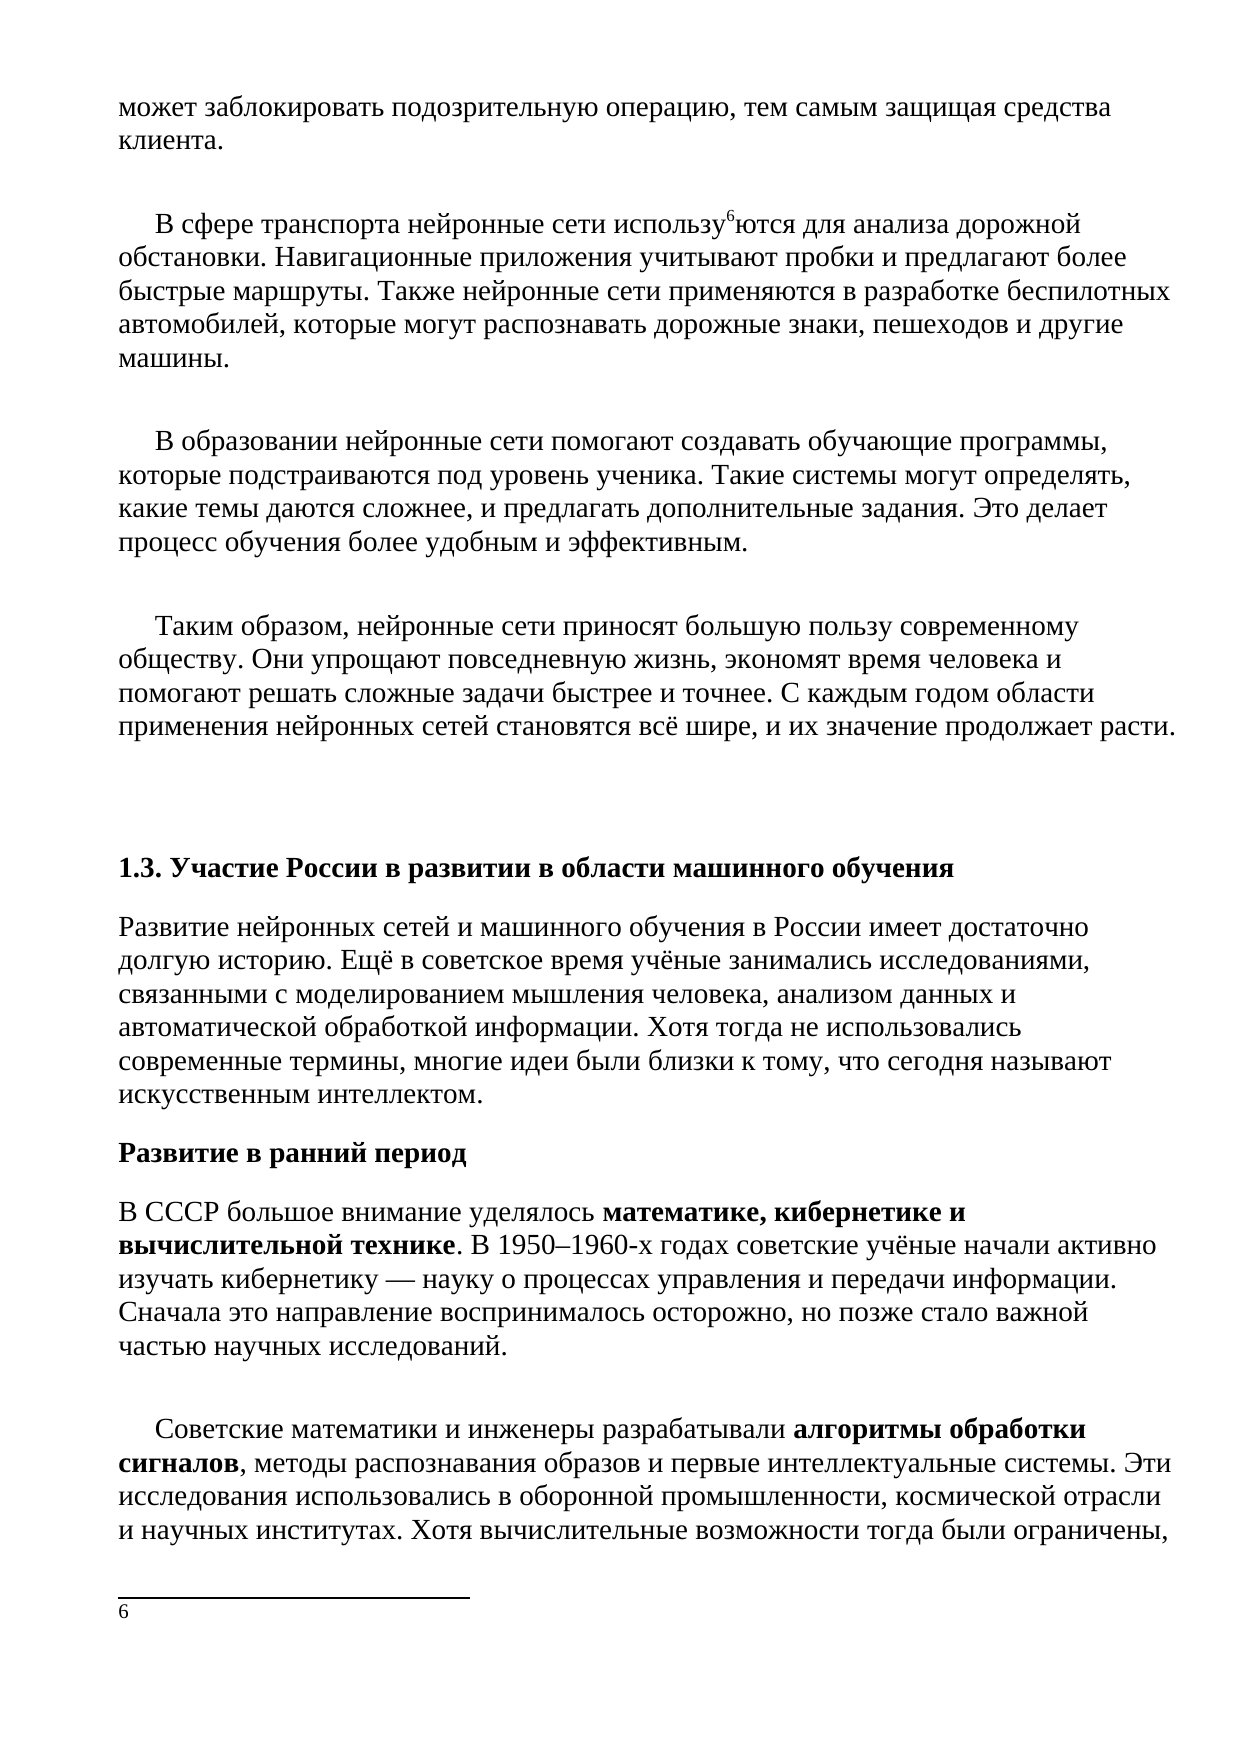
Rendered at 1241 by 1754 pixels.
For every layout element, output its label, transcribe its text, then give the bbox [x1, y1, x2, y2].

text Развитие нейронных сетей и машинного обучения в России имеет достаточно долгую историю. Ещё в советское время учёные занимались исследованиями, связанными с моделированием мышления человека, анализом данных и автоматической обработкой информации. Хотя тогда не использовались современные термины, многие идеи были близки к тому, что сегодня называют искусственным интеллектом. [118, 909, 1181, 1110]
text 1.3. Участие России в развитии в области машинного обучения [118, 850, 1181, 884]
text Таким образом, нейронные сети приносят большую пользу современному обществу. Они упрощают повседневную жизнь, экономят время человека и помогают решать сложные задачи быстрее и точнее. С каждым годом области применения нейронных сетей становятся всё шире, и их значение продолжает расти. [118, 608, 1181, 742]
text В образовании нейронные сети помогают создавать обучающие программы, которые подстраиваются под уровень ученика. Такие системы могут определять, какие темы даются сложнее, и предлагать дополнительные задания. Это делает процесс обучения более удобным и эффективным. [118, 423, 1181, 558]
text В СССР большое внимание уделялось математике, кибернетике и вычислительной технике. В 1950–1960-х годах советские учёные начали активно изучать кибернетику — науку о процессах управления и передачи информации. Сначала это направление воспринималось осторожно, но позже стало важной частью научных исследований. [118, 1194, 1181, 1361]
text Развитие в ранний период [118, 1135, 1181, 1169]
text Советские математики и инженеры разрабатывали алгоритмы обработки сигналов, методы распознавания образов и первые интеллектуальные системы. Эти исследования использовались в оборонной промышленности, космической отрасли и научных институтах. Хотя вычислительные возможности тогда были ограничены, [118, 1411, 1181, 1546]
text В сфере транспорта нейронные сети используются для анализа дорожной обстановки. Навигационные приложения учитывают пробки и предлагают более быстрые маршруты. Также нейронные сети применяются в разработке беспилотных автомобилей, которые могут распознавать дорожные знаки, пешеходов и другие машины. [118, 206, 1181, 373]
text может заблокировать подозрительную операцию, тем самым защищая средства клиента. [118, 89, 1181, 156]
